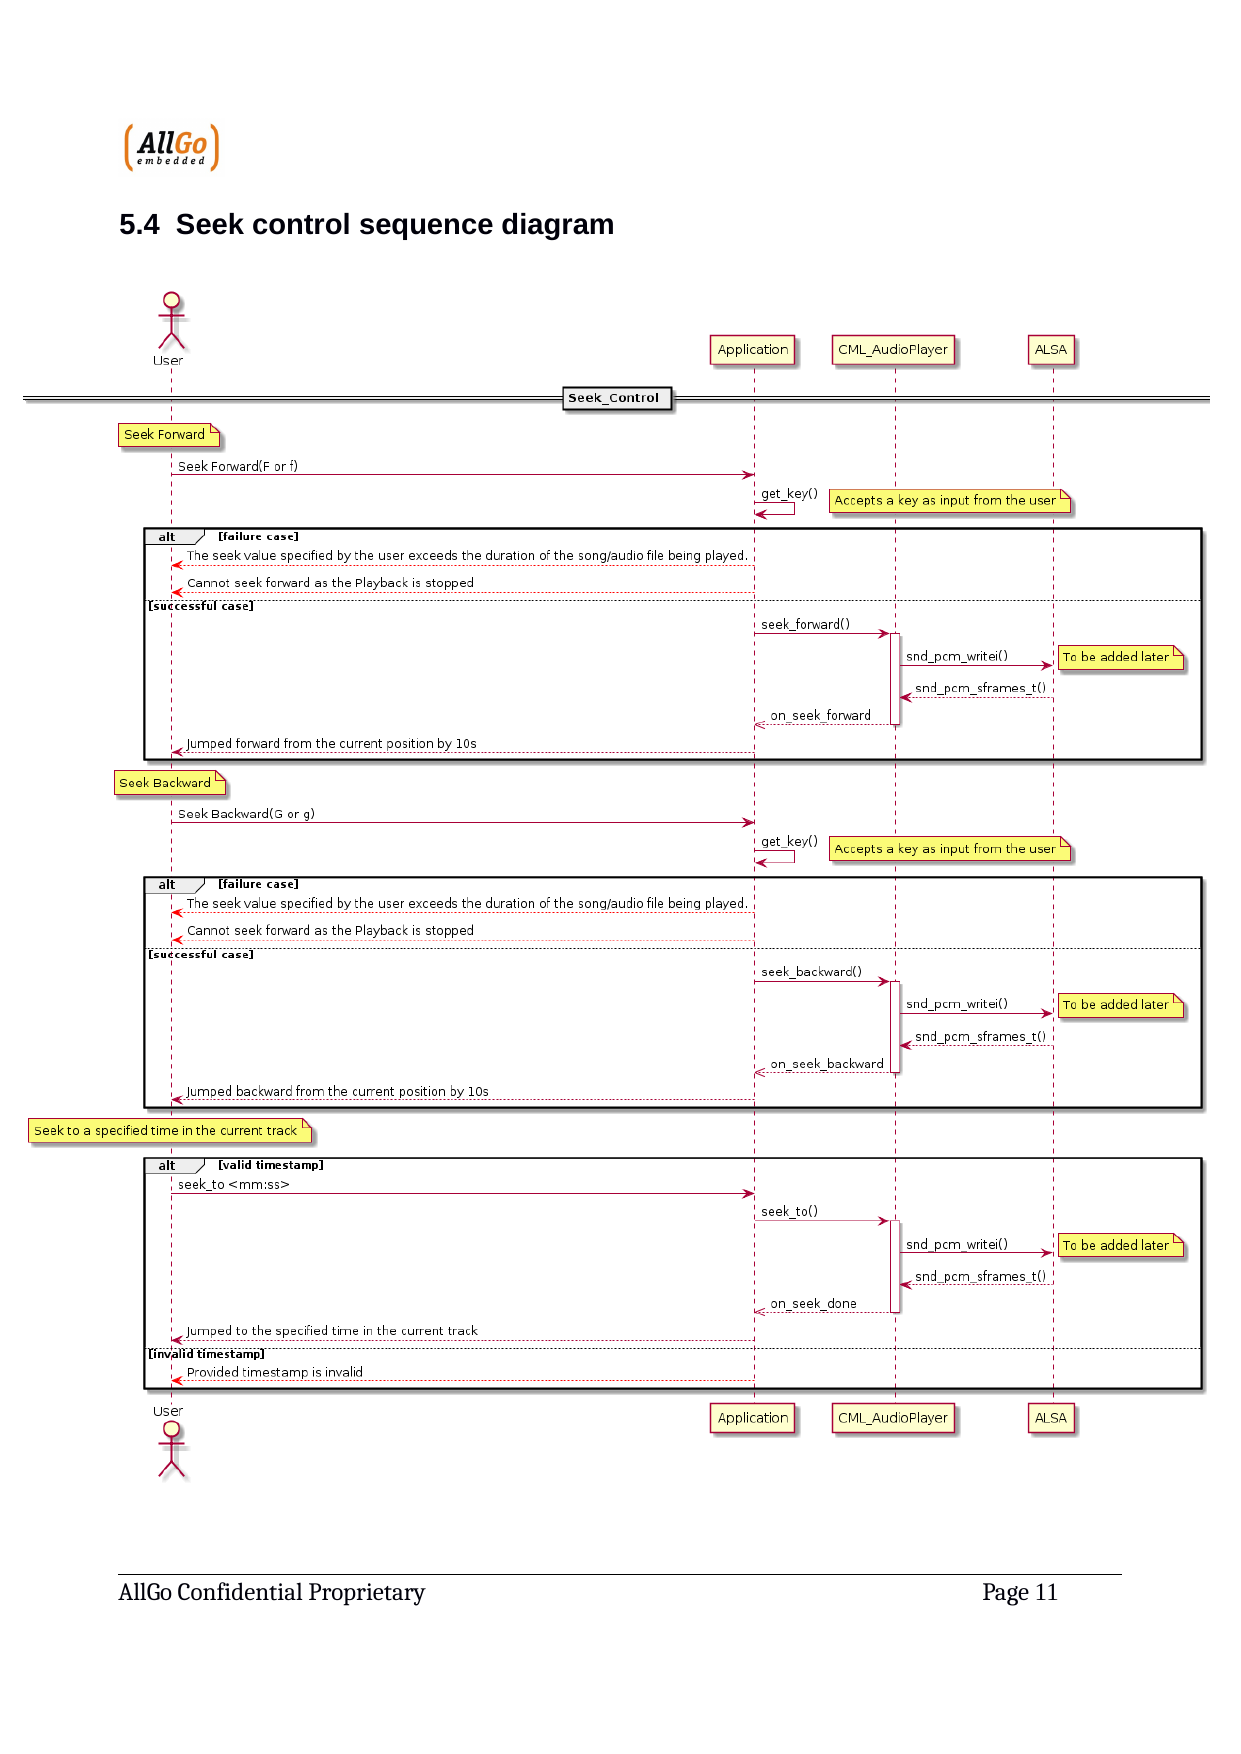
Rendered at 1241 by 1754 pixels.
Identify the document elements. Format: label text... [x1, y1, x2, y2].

subtitle 5.4 Seek control sequence diagram [119, 207, 1122, 240]
picture [20, 287, 1220, 1485]
picture [118, 118, 225, 177]
